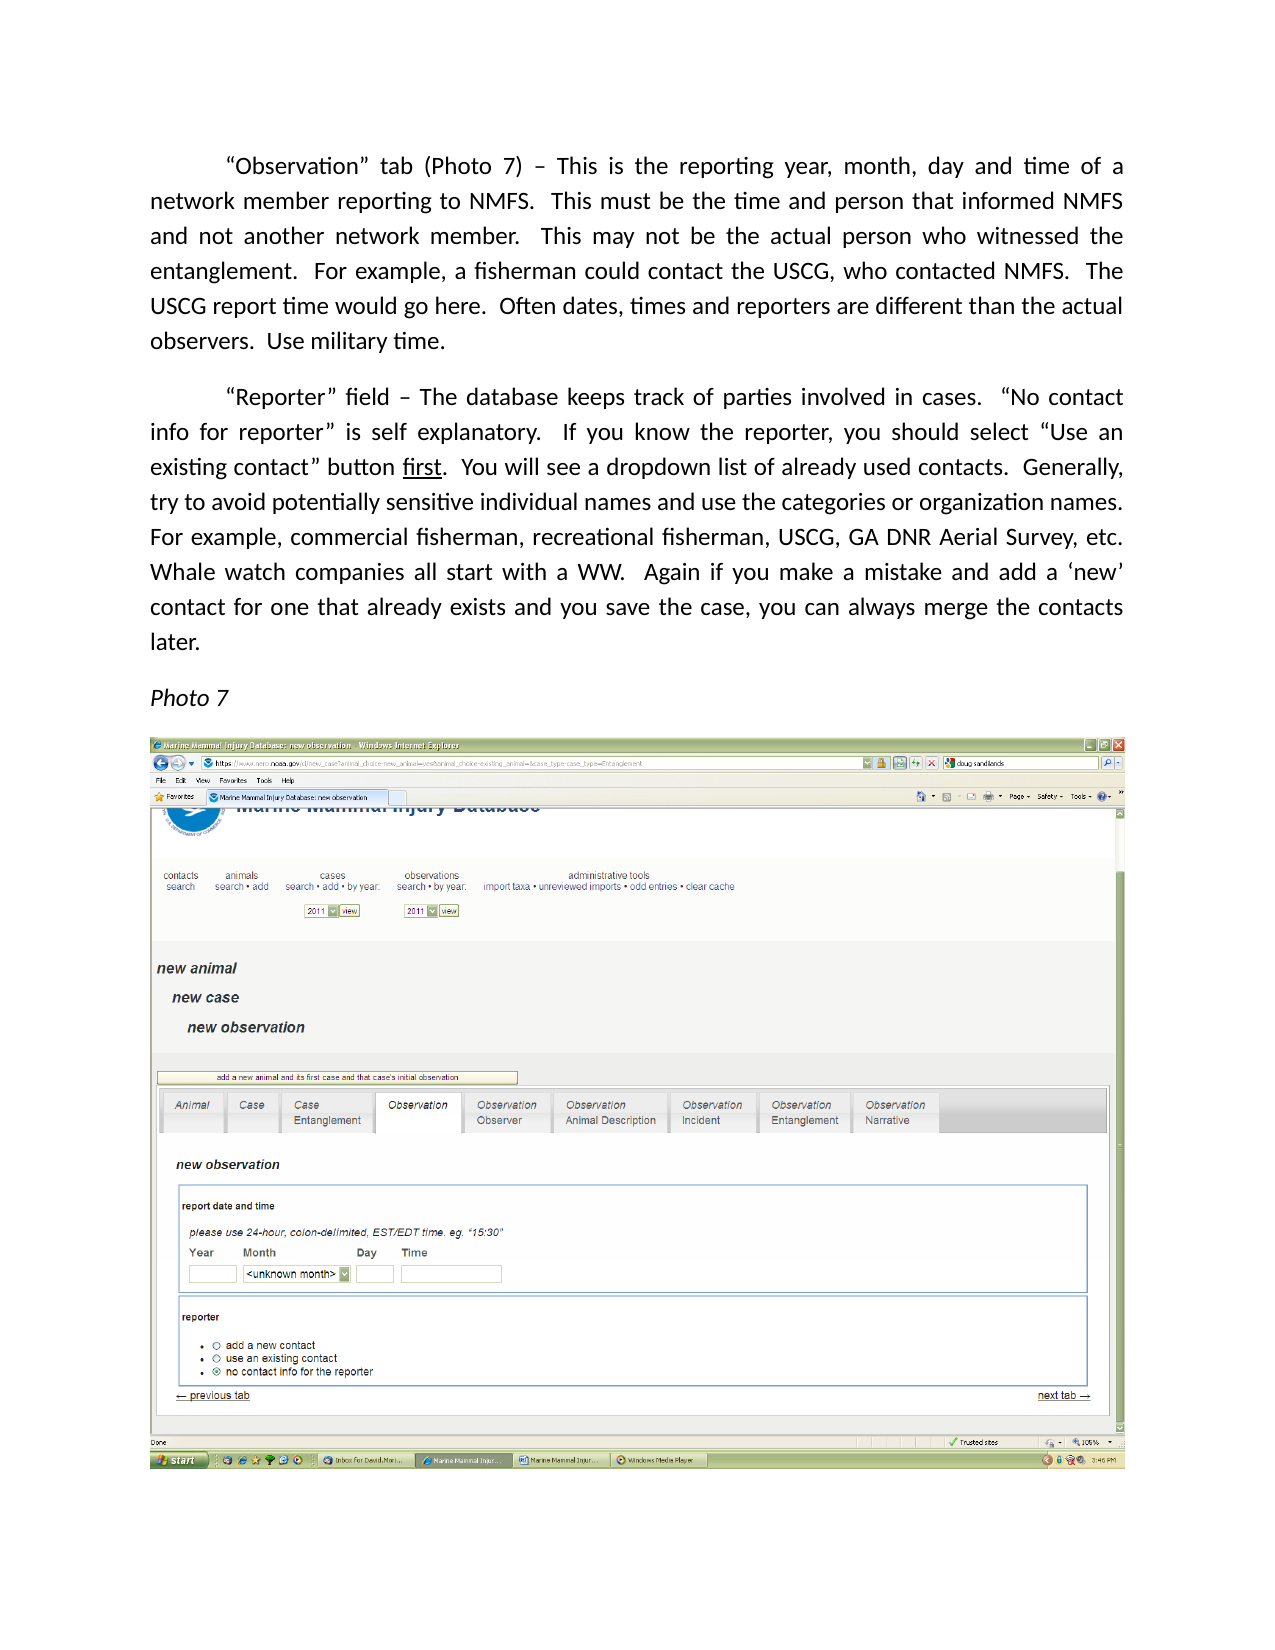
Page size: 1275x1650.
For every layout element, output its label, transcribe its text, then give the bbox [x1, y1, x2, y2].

text “Observation” tab (Photo 7) – This is the reporting year, month, day and time of a network member reporting to NMFS. This must be the time and person that informed NMFS and not another network member. This may not be the actual person who witnessed the entanglement. For example, a fisherman could contact the USCG, who contacted NMFS. The USCG report time would go here. Often dates, times and reporters are different than the actual observers. Use military time. [150, 150, 1125, 356]
picture [150, 737, 1125, 1469]
text Photo 7 [150, 682, 1125, 712]
text “Reporter” field – The database keeps track of parties involved in cases. “No contact info for reporter” is self explanatory. If you know the reporter, you should select “Use an existing contact” button first. You will see a dropdown list of already used contacts. Generally, try to avoid potentially sensitive individual names and use the categories or organization names. For example, commercial fisherman, recreational fisherman, USCG, GA DNR Aerial Survey, etc. Whale watch companies all start with a WW. Again if you make a mistake and add a ‘new’ contact for one that already exists and you save the case, you can always merge the contacts later. [150, 381, 1125, 656]
